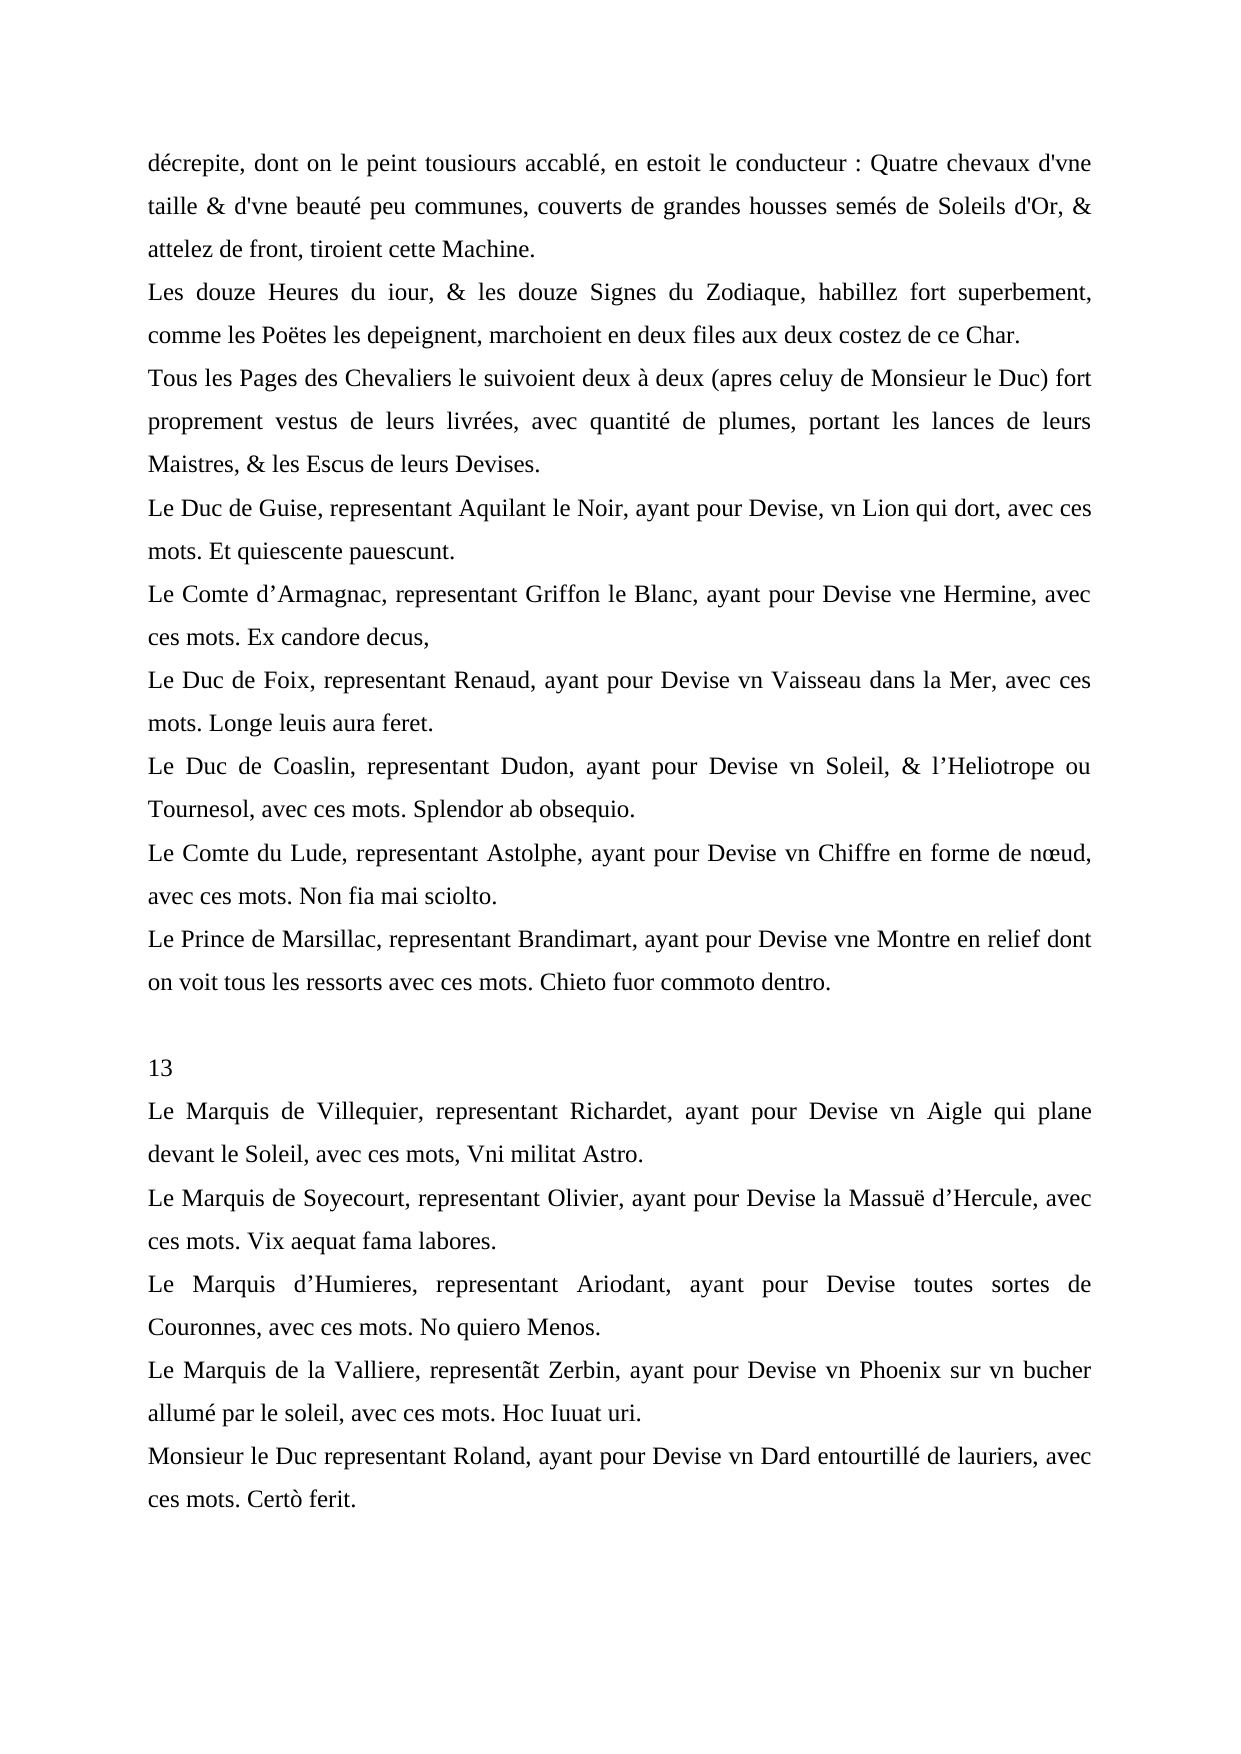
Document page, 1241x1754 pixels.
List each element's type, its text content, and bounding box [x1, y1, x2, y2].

text Le Comte d’Armagnac, representant Griffon le Blanc, ayant pour Devise vne Hermine, avec ces mots. Ex candore decus, [148, 579, 1093, 651]
text décrepite, dont on le peint tousiours accablé, en estoit le conducteur : Quatre chevaux d'vne taille & d'vne beauté peu communes, couverts de grandes housses semés de Soleils d'Or, & attelez de front, tiroient cette Machine. [148, 148, 1093, 263]
text Le Duc de Guise, representant Aquilant le Noir, ayant pour Devise, vn Lion qui dort, avec ces mots. Et quiescente pauescunt. [148, 493, 1093, 564]
text Le Duc de Foix, representant Renaud, ayant pour Devise vn Vaisseau dans la Mer, avec ces mots. Longe leuis aura feret. [148, 665, 1093, 737]
text Le Marquis de la Valliere, representãt Zerbin, ayant pour Devise vn Phoenix sur vn bucher allumé par le soleil, avec ces mots. Hoc Iuuat uri. [148, 1355, 1093, 1427]
text Le Prince de Marsillac, representant Brandimart, ayant pour Devise vne Montre en relief dont on voit tous les ressorts avec ces mots. Chieto fuor commoto dentro. [148, 924, 1093, 996]
text Le Marquis de Soyecourt, representant Olivier, ayant pour Devise la Massuë d’Hercule, avec ces mots. Vix aequat fama labores. [148, 1183, 1093, 1254]
text Le Marquis d’Humieres, representant Ariodant, ayant pour Devise toutes sortes de Couronnes, avec ces mots. No quiero Menos. [148, 1269, 1093, 1341]
text Le Duc de Coaslin, representant Dudon, ayant pour Devise vn Soleil, & l’Heliotrope ou Tournesol, avec ces mots. Splendor ab obsequio. [148, 751, 1093, 823]
text Tous les Pages des Chevaliers le suivoient deux à deux (apres celuy de Monsieur le Duc) fort proprement vestus de leurs livrées, avec quantité de plumes, portant les lances de leurs Maistres, & les Escus de leurs Devises. [148, 363, 1093, 478]
text Le Marquis de Villequier, representant Richardet, ayant pour Devise vn Aigle qui plane devant le Soleil, avec ces mots, Vni militat Astro. [148, 1096, 1093, 1168]
text 13 [148, 1053, 1093, 1082]
text Les douze Heures du iour, & les douze Signes du Zodiaque, habillez fort superbement, comme les Poëtes les depeignent, marchoient en deux files aux deux costez de ce Char. [148, 277, 1093, 349]
text Monsieur le Duc representant Roland, ayant pour Devise vn Dard entourtillé de lauriers, avec ces mots. Certò ferit. [148, 1441, 1093, 1513]
text Le Comte du Lude, representant Astolphe, ayant pour Devise vn Chiffre en forme de nœud, avec ces mots. Non fia mai sciolto. [148, 838, 1093, 909]
